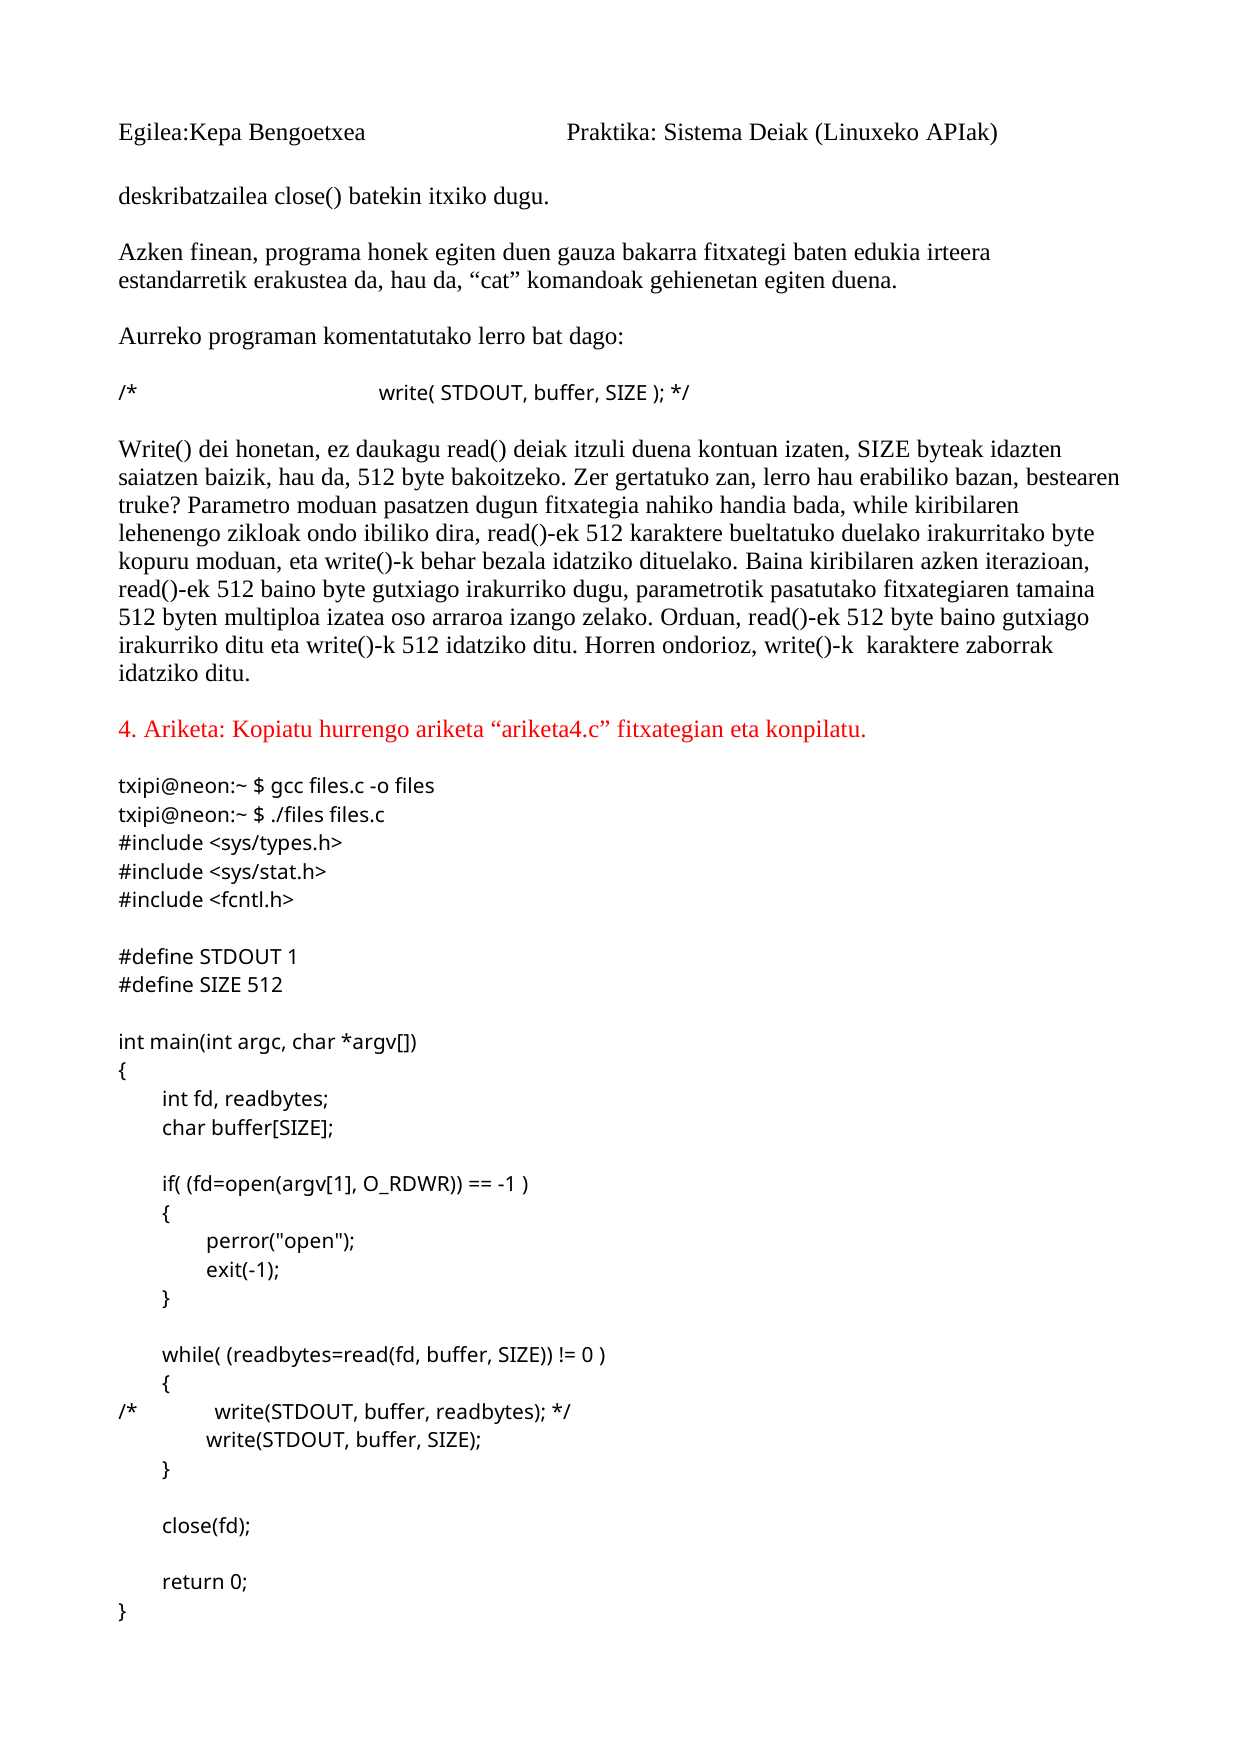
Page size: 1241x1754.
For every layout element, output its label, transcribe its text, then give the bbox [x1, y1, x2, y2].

text { [118, 1055, 1122, 1084]
text txipi@neon:~ $ gcc files.c -o files [118, 771, 1122, 799]
text char buffer[SIZE]; [118, 1112, 1122, 1141]
text perror("open"); [118, 1226, 1122, 1255]
text write(STDOUT, buffer, SIZE); [118, 1425, 1122, 1454]
text Azken finean, programa honek egiten duen gauza bakarra fitxategi baten edukia irteera estandarretik erakustea da, hau da, “cat” komandoak gehienetan egiten duena. [118, 238, 1122, 294]
text Aurreko programan komentatutako lerro bat dago: [118, 322, 1122, 350]
text Write() dei honetan, ez daukagu read() deiak itzuli duena kontuan izaten, SIZE byteak idazten saiatzen baizik, hau da, 512 byte bakoitzeko. Zer gertatuko zan, lerro hau erabiliko bazan, bestearen truke? Parametro moduan pasatzen dugun fitxategia nahiko handia bada, while kiribilaren lehenengo zikloak ondo ibiliko dira, read()-ek 512 karaktere bueltatuko duelako irakurritako byte kopuru moduan, eta write()-k behar bezala idatziko dituelako. Baina kiribilaren azken iterazioan, read()-ek 512 baino byte gutxiago irakurriko dugu, parametrotik pasatutako fitxategiaren tamaina 512 byten multiploa izatea oso arraroa izango zelako. Orduan, read()-ek 512 byte baino gutxiago irakurriko ditu eta write()-k 512 idatziko ditu. Horren ondorioz, write()-k karaktere zaborrak idatziko ditu. [118, 435, 1122, 687]
text #include <sys/stat.h> [118, 857, 1122, 885]
text #define STDOUT 1 [118, 942, 1122, 970]
text return 0; [118, 1567, 1122, 1596]
text #include <fcntl.h> [118, 885, 1122, 914]
text txipi@neon:~ $ ./files files.c [118, 799, 1122, 828]
text } [118, 1596, 1122, 1624]
text { [118, 1198, 1122, 1226]
text } [118, 1454, 1122, 1482]
text /* write(STDOUT, buffer, readbytes); */ [118, 1397, 1122, 1425]
text { [118, 1368, 1122, 1397]
text int main(int argc, char *argv[]) [118, 1027, 1122, 1055]
text #include <sys/types.h> [118, 828, 1122, 857]
text int fd, readbytes; [118, 1084, 1122, 1112]
text exit(-1); [118, 1255, 1122, 1283]
text } [118, 1283, 1122, 1312]
text deskribatzailea close() batekin itxiko dugu. [118, 182, 1122, 210]
text /* write( STDOUT, buffer, SIZE ); */ [118, 378, 1122, 407]
text while( (readbytes=read(fd, buffer, SIZE)) != 0 ) [118, 1340, 1122, 1368]
text close(fd); [118, 1511, 1122, 1539]
text #define SIZE 512 [118, 970, 1122, 999]
text if( (fd=open(argv[1], O_RDWR)) == -1 ) [118, 1169, 1122, 1198]
text 4. Ariketa: Kopiatu hurrengo ariketa “ariketa4.c” fitxategian eta konpilatu. [118, 715, 1122, 743]
